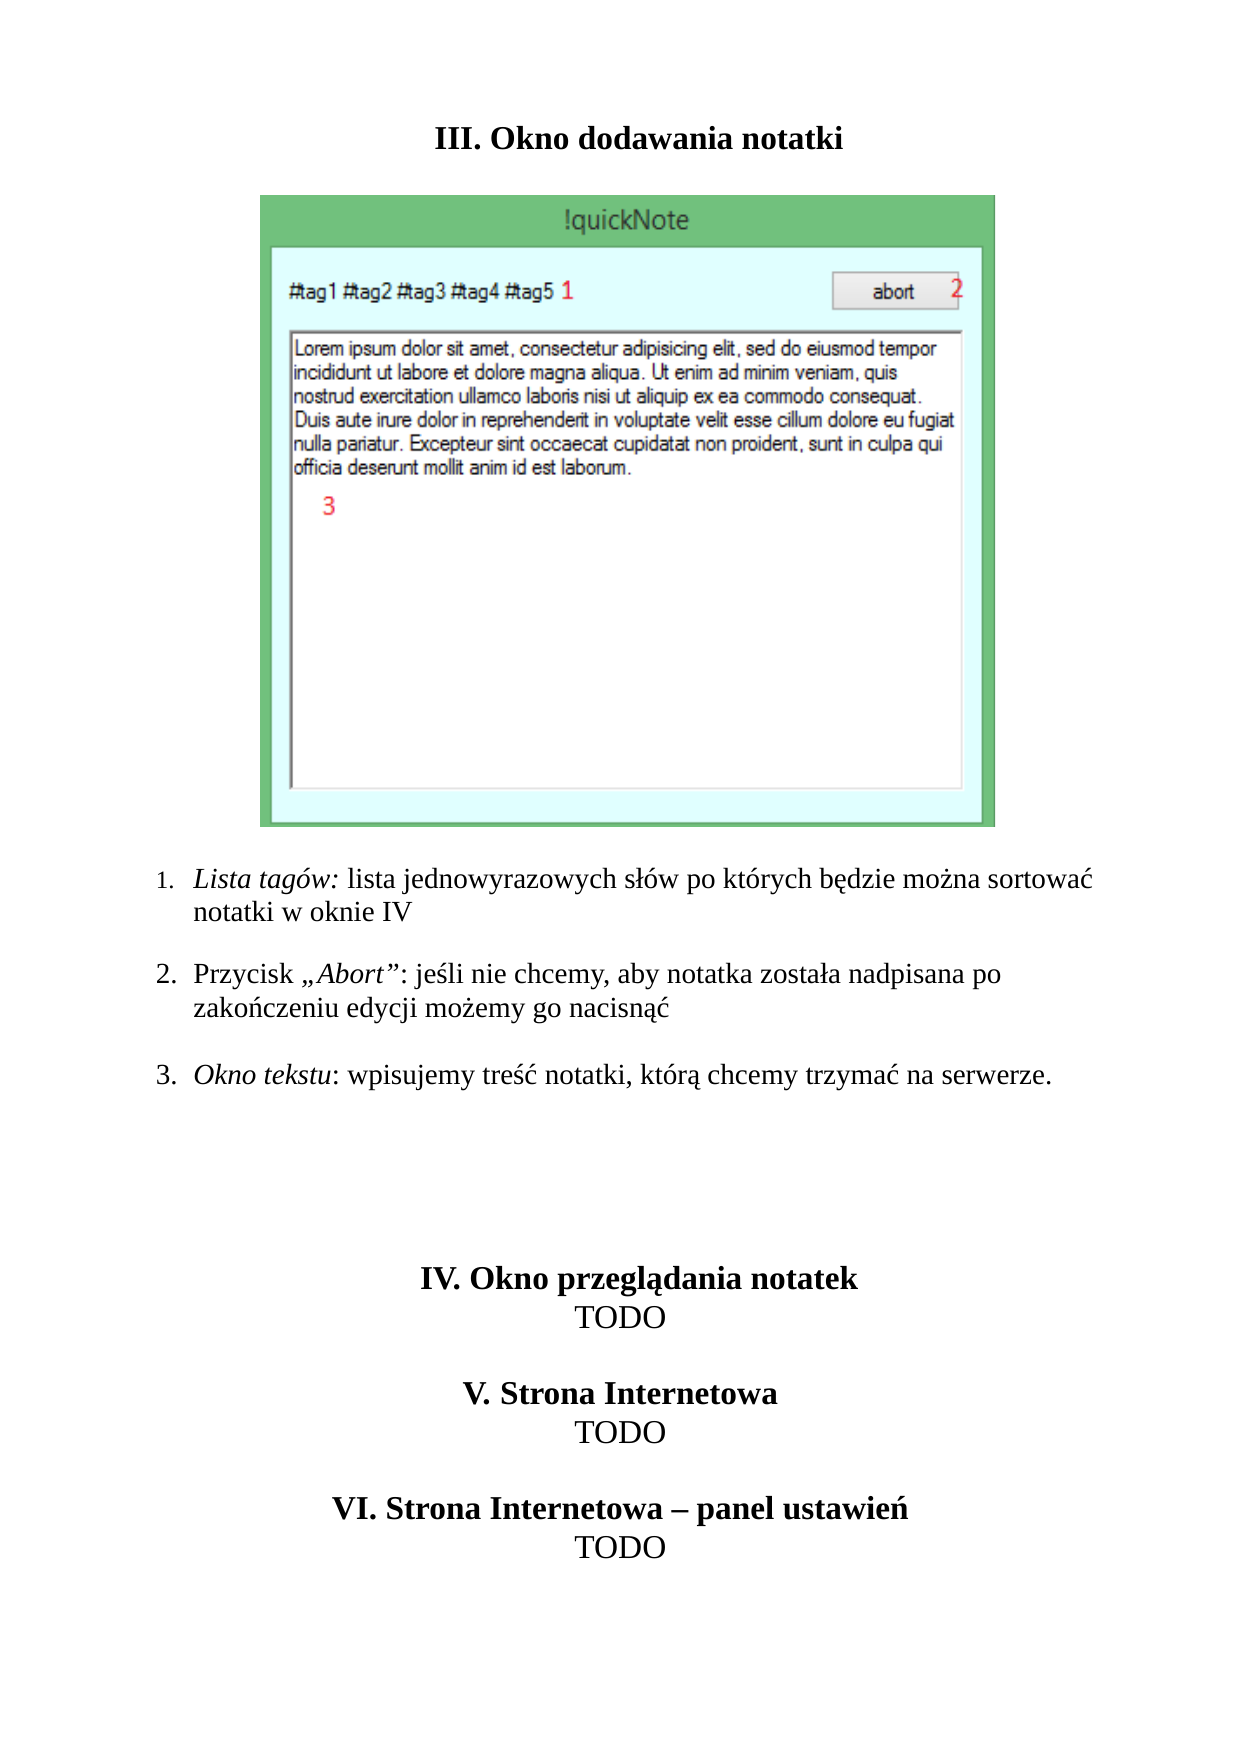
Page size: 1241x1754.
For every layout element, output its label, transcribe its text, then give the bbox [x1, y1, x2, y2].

list IV. Okno przeglądania notatek [118, 1258, 1122, 1297]
text TODO [118, 1297, 1122, 1373]
text TODO [118, 1412, 1122, 1488]
list III. Okno dodawania notatki [118, 118, 1122, 156]
list Przycisk „Abort”: jeśli nie chcemy, aby notatka została nadpisana po zakończeniu edycji możemy go nacisnąć [156, 957, 1122, 1057]
list Lista tagów: lista jednowyrazowych słów po których będzie można sortować notatki w oknie IV [156, 861, 1122, 957]
list Okno tekstu: wpisujemy treść notatki, którą chcemy trzymać na serwerze. [156, 1057, 1122, 1091]
text VI. Strona Internetowa – panel ustawień TODO [118, 1488, 1122, 1565]
list Strona Internetowa [118, 1373, 1122, 1412]
